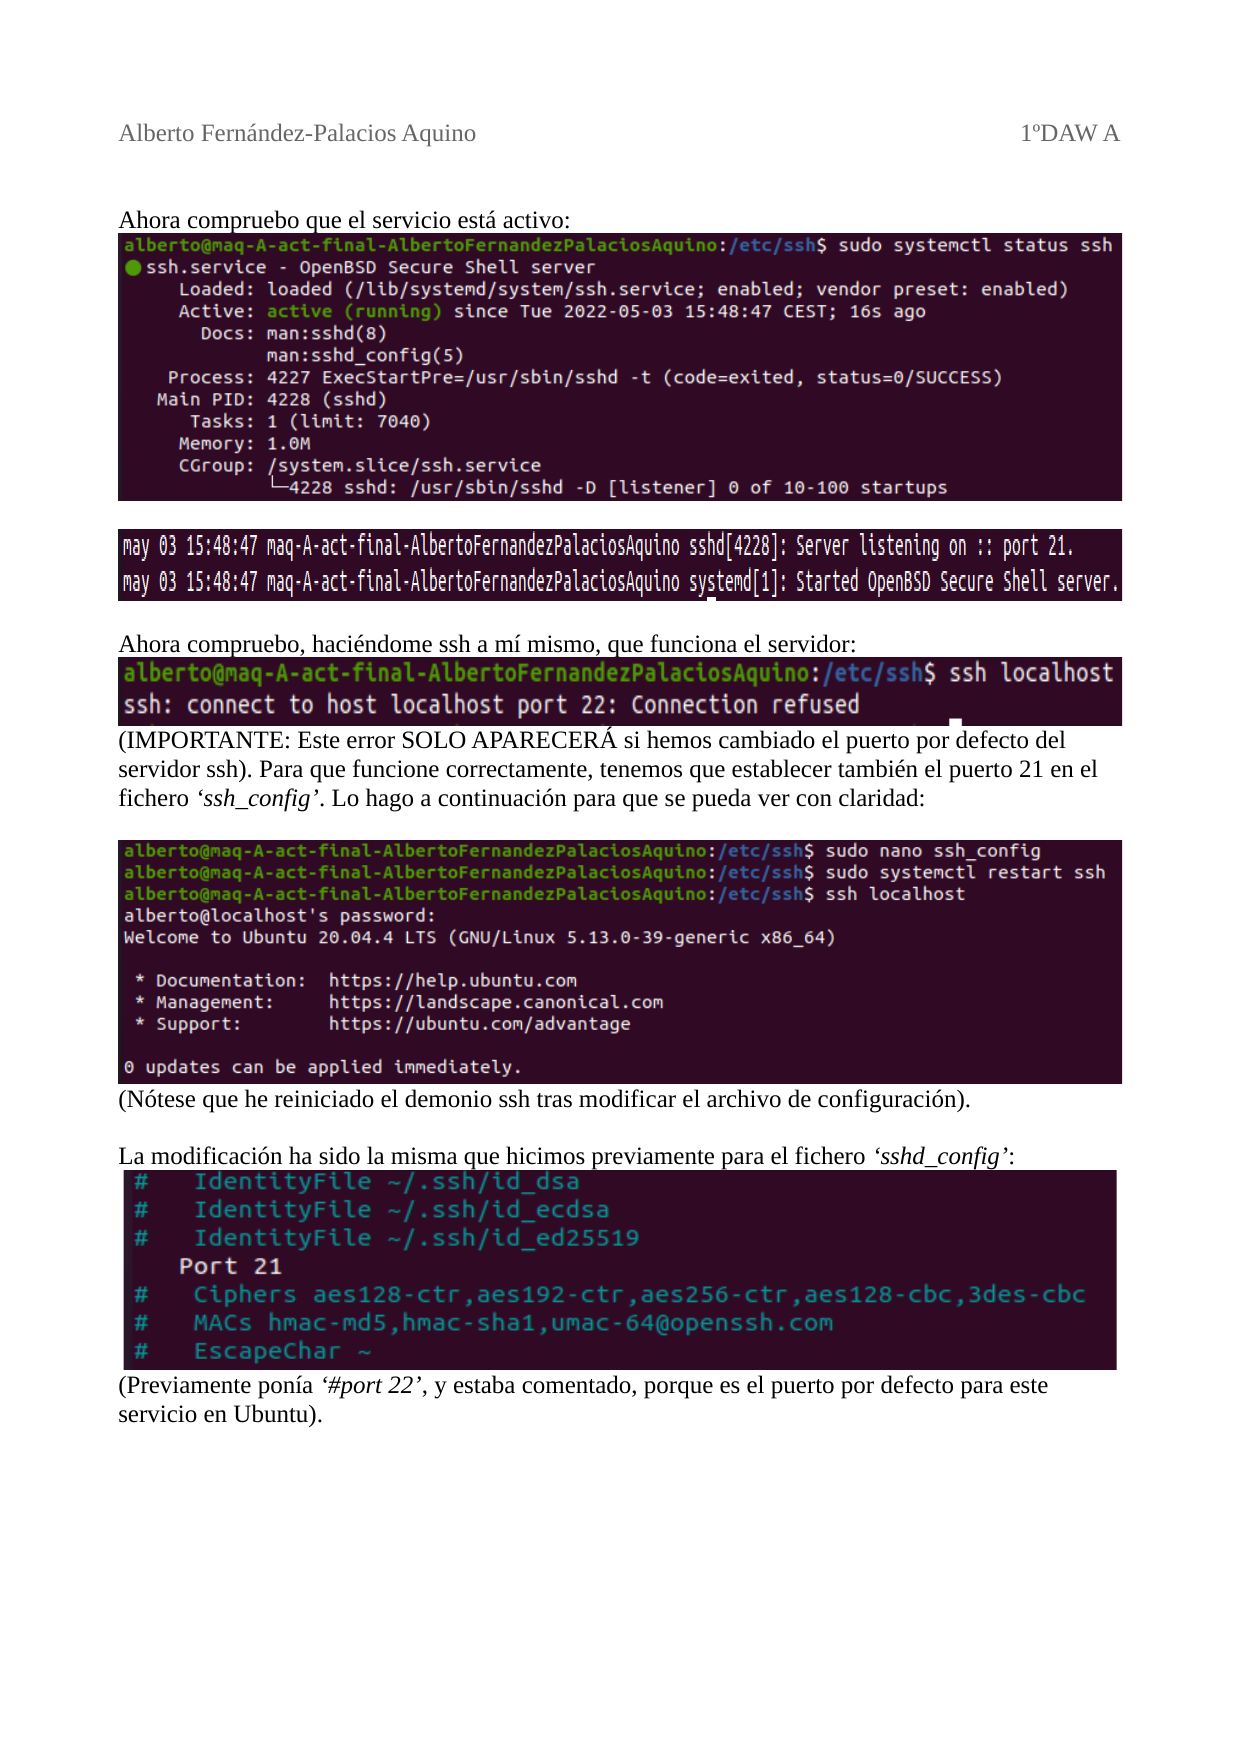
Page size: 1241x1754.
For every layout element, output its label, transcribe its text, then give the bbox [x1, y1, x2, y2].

picture [123, 1170, 1117, 1370]
text (Nótese que he reiniciado el demonio ssh tras modificar el archivo de configuración). [118, 1084, 1122, 1112]
picture [118, 233, 1123, 501]
text (IMPORTANTE: Este error SOLO APARECERÁ si hemos cambiado el puerto por defecto del servidor ssh). Para que funcione correctamente, tenemos que establecer también el puerto 21 en el fichero ‘ssh_config’. Lo hago a continuación para que se pueda ver con claridad: [118, 726, 1122, 812]
text Ahora compruebo que el servicio está activo: [118, 205, 1122, 233]
text Ahora compruebo, haciéndome ssh a mí mismo, que funciona el servidor: [118, 629, 1122, 657]
text La modificación ha sido la misma que hicimos previamente para el fichero ‘sshd_config’: [118, 1141, 1122, 1170]
text (Previamente ponía ‘#port 22’, y estaba comentado, porque es el puerto por defecto para este servicio en Ubuntu). [118, 1170, 1122, 1427]
picture [118, 657, 1123, 726]
picture [118, 840, 1123, 1084]
picture [118, 529, 1123, 601]
